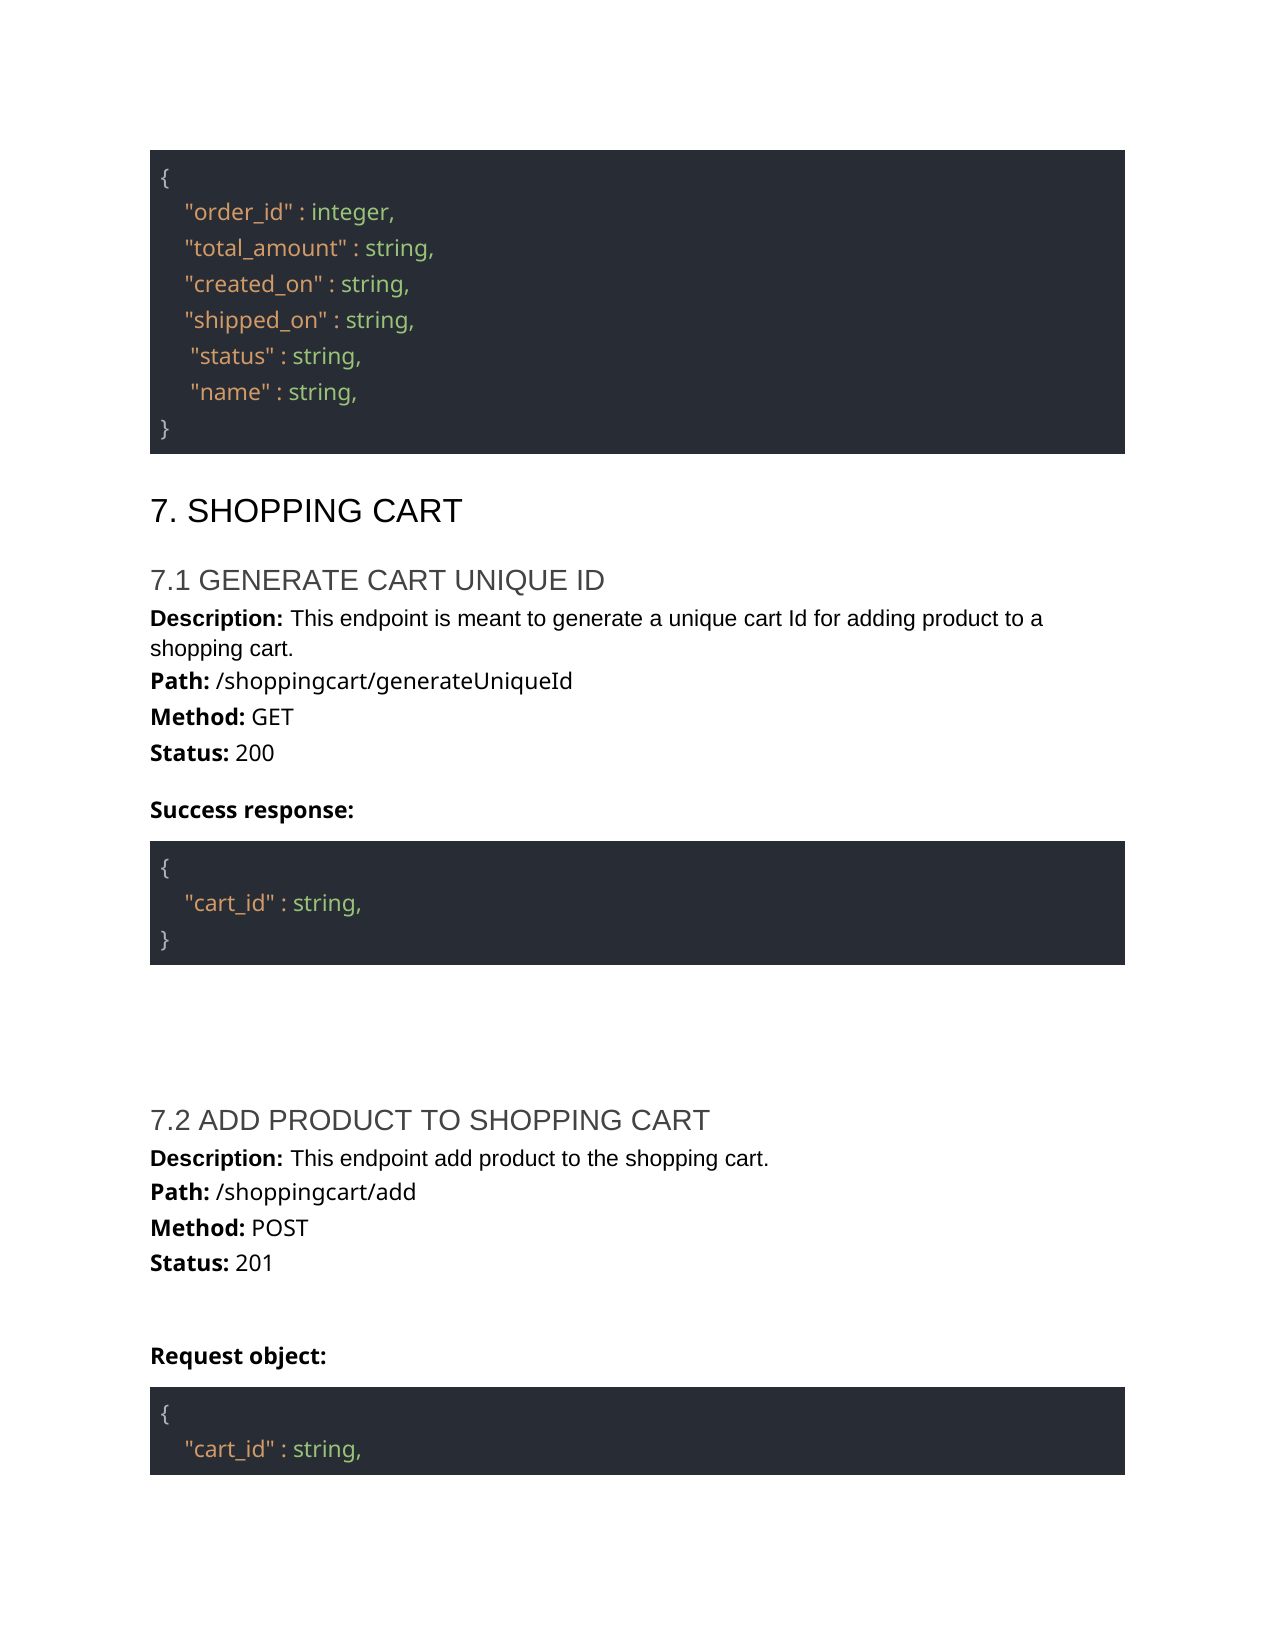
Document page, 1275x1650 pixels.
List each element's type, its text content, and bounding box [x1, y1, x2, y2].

text Path: /shoppingcart/add [150, 1176, 1125, 1207]
text Description: This endpoint is meant to generate a unique cart Id for adding product to a shopping cart. [150, 605, 1125, 661]
table_header { "cart_id" : string, } [150, 841, 1125, 965]
text Status: 200 [150, 737, 1125, 768]
text Success response: [150, 794, 1125, 825]
table_header { "cart_id" : string, [150, 1387, 1125, 1475]
text Path: /shoppingcart/generateUniqueId [150, 665, 1125, 696]
text Request object: [150, 1340, 1125, 1371]
text Method: GET [150, 701, 1125, 732]
subtitle 7.2 ADD PRODUCT TO SHOPPING CART [150, 1103, 1125, 1137]
text Method: POST [150, 1211, 1125, 1243]
subtitle 7.1 GENERATE CART UNIQUE ID [150, 563, 1125, 596]
text Status: 201 [150, 1247, 1125, 1279]
table_header { "order_id" : integer, "total_amount" : string, "created_on" : string, "shipped_on" : string, "status" : string, "name" : string, } [150, 150, 1125, 454]
text Description: This endpoint add product to the shopping cart. [150, 1145, 1125, 1172]
subtitle 7. SHOPPING CART [150, 491, 1125, 529]
